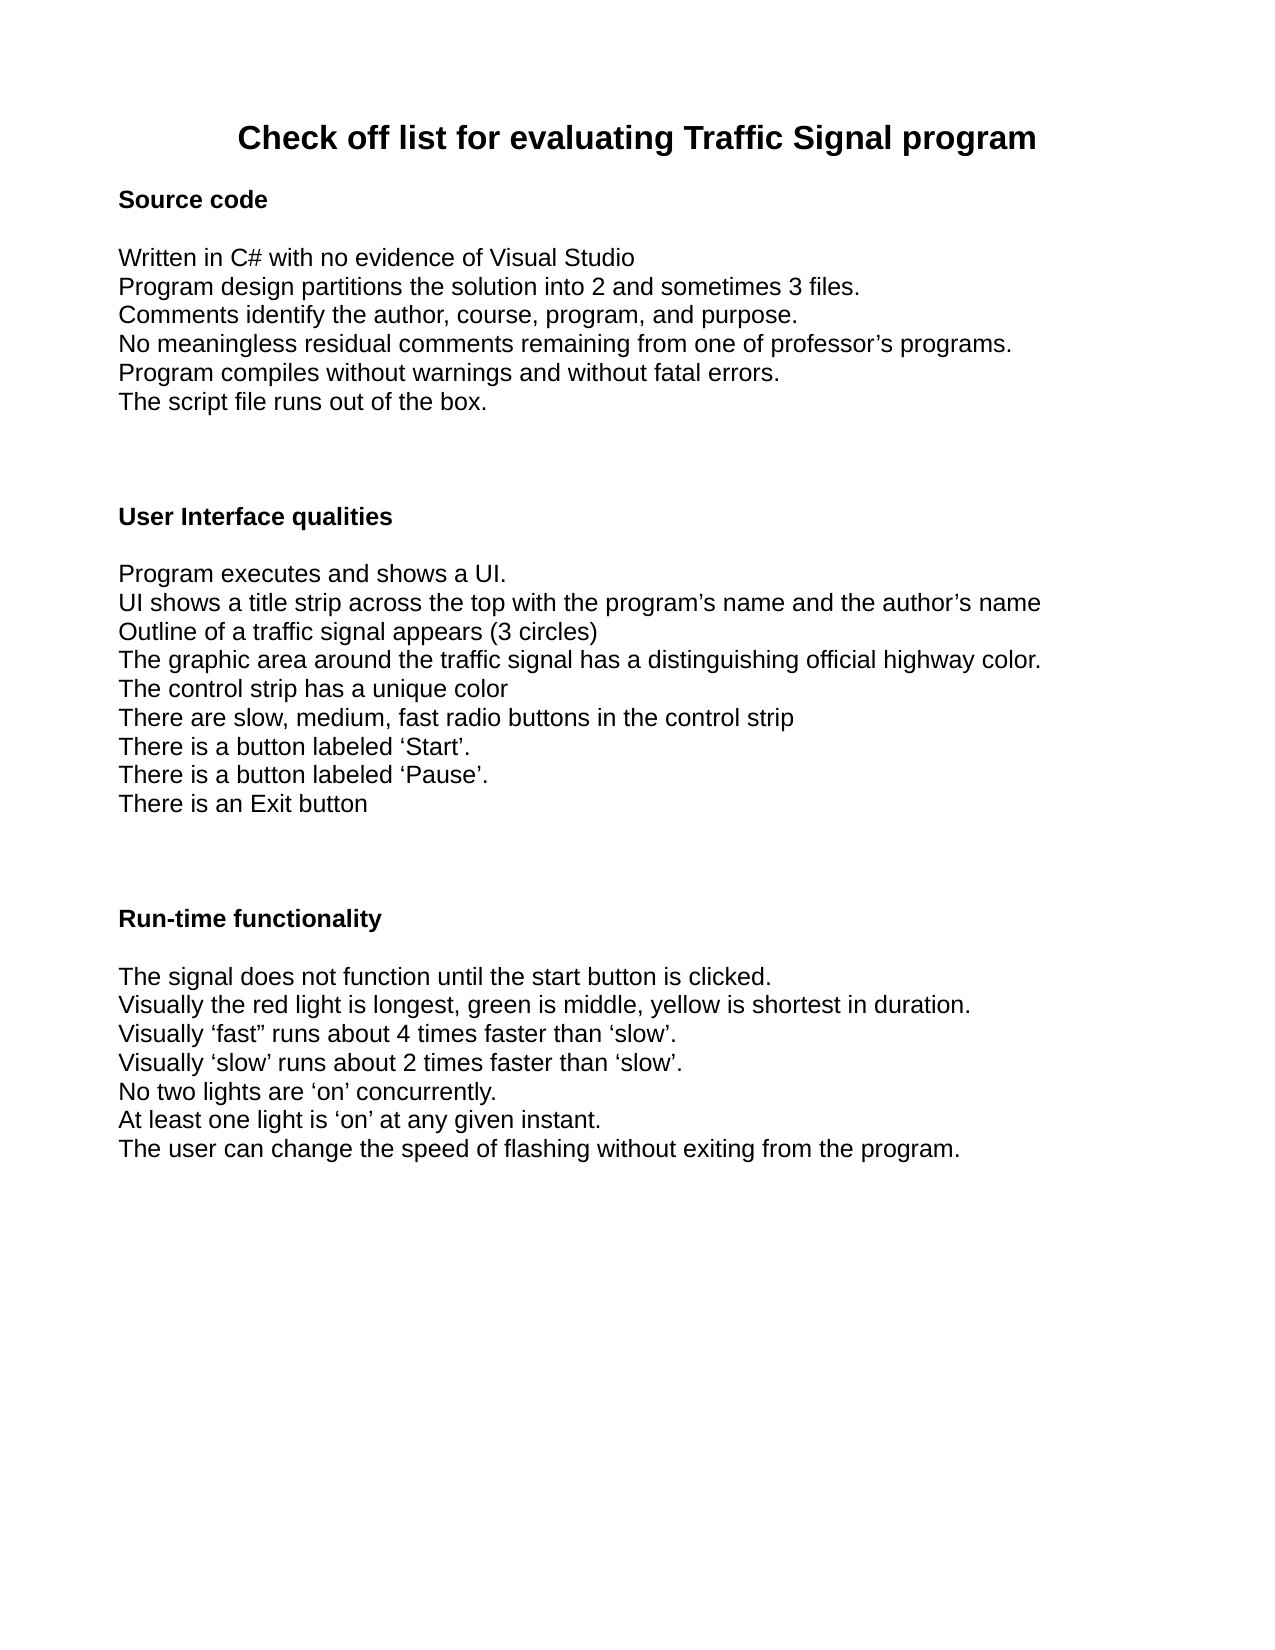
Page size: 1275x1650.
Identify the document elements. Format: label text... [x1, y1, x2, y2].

text Program compiles without warnings and without fatal errors. [118, 358, 1157, 387]
text At least one light is ‘on’ at any given instant. [118, 1105, 1157, 1134]
text Comments identify the author, course, program, and purpose. [118, 300, 1157, 329]
text The user can change the speed of flashing without exiting from the program. [118, 1134, 1157, 1163]
text Visually ‘slow’ runs about 2 times faster than ‘slow’. [118, 1048, 1157, 1077]
text User Interface qualities [118, 502, 1157, 530]
text Source code [118, 185, 1157, 214]
text There are slow, medium, fast radio buttons in the control strip [118, 703, 1157, 732]
text No meaningless residual comments remaining from one of professor’s programs. [118, 329, 1157, 358]
text No two lights are ‘on’ concurrently. [118, 1077, 1157, 1105]
text There is a button labeled ‘Pause’. [118, 760, 1157, 789]
text There is a button labeled ‘Start’. [118, 732, 1157, 760]
text Written in C# with no evidence of Visual Studio [118, 243, 1157, 272]
text The control strip has a unique color [118, 674, 1157, 703]
text The script file runs out of the box. [118, 387, 1157, 415]
text Visually ‘fast” runs about 4 times faster than ‘slow’. [118, 1019, 1157, 1048]
text The graphic area around the traffic signal has a distinguishing official highway color. [118, 645, 1157, 674]
text Visually the red light is longest, green is middle, yellow is shortest in duration. [118, 990, 1157, 1019]
text Outline of a traffic signal appears (3 circles) [118, 617, 1157, 645]
text Run-time functionality [118, 904, 1157, 933]
text There is an Exit button [118, 789, 1157, 818]
text UI shows a title strip across the top with the program’s name and the author’s name [118, 588, 1157, 617]
text The signal does not function until the start button is clicked. [118, 962, 1157, 990]
text Check off list for evaluating Traffic Signal program [118, 118, 1157, 157]
text Program design partitions the solution into 2 and sometimes 3 files. [118, 272, 1157, 300]
text Program executes and shows a UI. [118, 559, 1157, 588]
